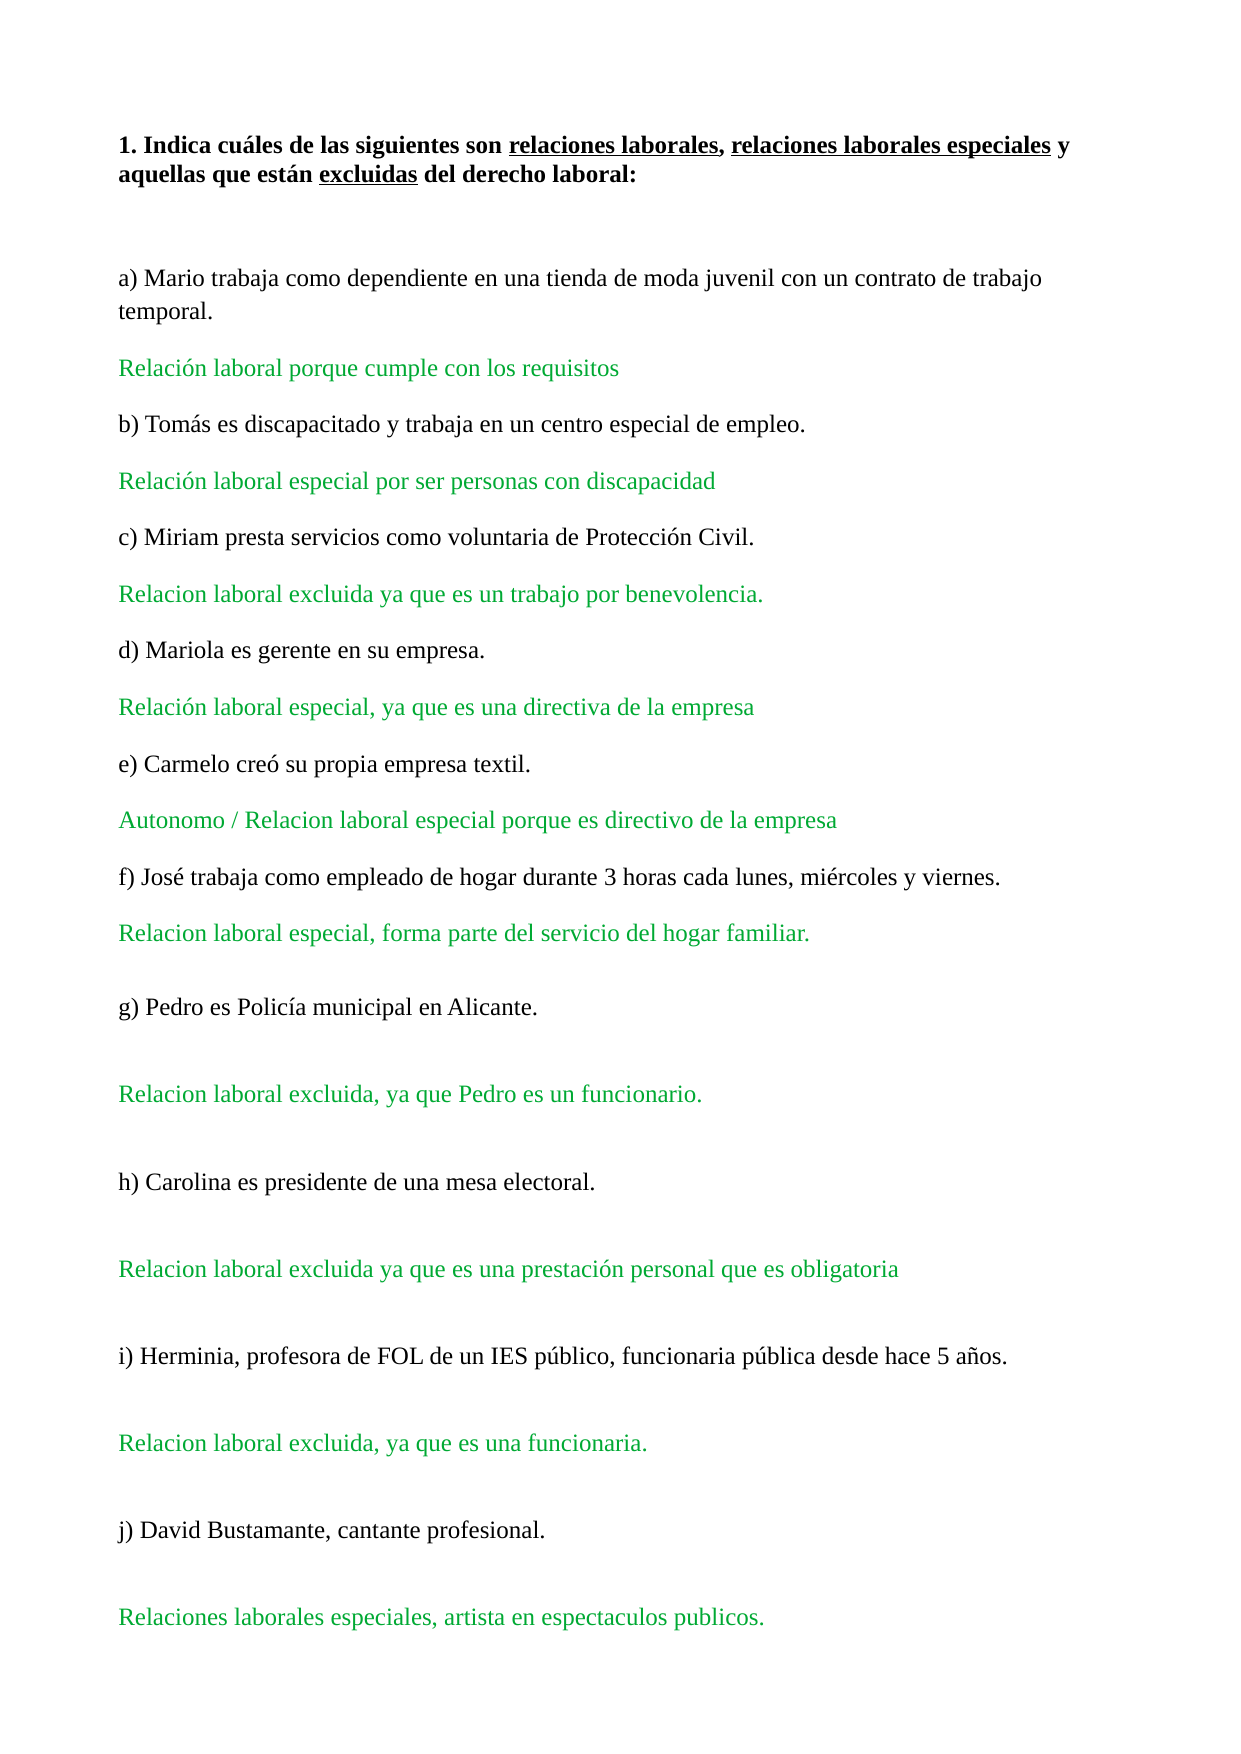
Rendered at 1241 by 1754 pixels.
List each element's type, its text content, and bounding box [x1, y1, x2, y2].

text Relacion laboral excluida ya que es una prestación personal que es obligatoria [118, 1254, 1122, 1282]
text c) Miriam presta servicios como voluntaria de Protección Civil. [118, 522, 1122, 551]
text g) Pedro es Policía municipal en Alicante. [118, 992, 1122, 1021]
text Relacion laboral especial, forma parte del servicio del hogar familiar. [118, 918, 1122, 947]
text f) José trabaja como empleado de hogar durante 3 horas cada lunes, miércoles y viernes. [118, 862, 1122, 891]
text e) Carmelo creó su propia empresa textil. [118, 749, 1122, 777]
text Relacion laboral excluida, ya que es una funcionaria. [118, 1428, 1122, 1457]
text Autonomo / Relacion laboral especial porque es directivo de la empresa [118, 805, 1122, 834]
text b) Tomás es discapacitado y trabaja en un centro especial de empleo. [118, 409, 1122, 438]
text d) Mariola es gerente en su empresa. [118, 636, 1122, 664]
text a) Mario trabaja como dependiente en una tienda de moda juvenil con un contrato de trabajo temporal. [118, 263, 1122, 325]
text h) Carolina es presidente de una mesa electoral. [118, 1167, 1122, 1195]
text Relacion laboral excluida, ya que Pedro es un funcionario. [118, 1079, 1122, 1108]
text Relación laboral porque cumple con los requisitos [118, 353, 1122, 382]
text Relacion laboral excluida ya que es un trabajo por benevolencia. [118, 579, 1122, 608]
text Relaciones laborales especiales, artista en espectaculos publicos. [118, 1602, 1122, 1631]
text Relación laboral especial, ya que es una directiva de la empresa [118, 692, 1122, 721]
text i) Herminia, profesora de FOL de un IES público, funcionaria pública desde hace 5 años. [118, 1341, 1122, 1369]
text Relación laboral especial por ser personas con discapacidad [118, 466, 1122, 495]
text 1. Indica cuáles de las siguientes son relaciones laborales, relaciones laborales especiales y aquellas que están excluidas del derecho laboral: [118, 130, 1122, 187]
text j) David Bustamante, cantante profesional. [118, 1515, 1122, 1544]
